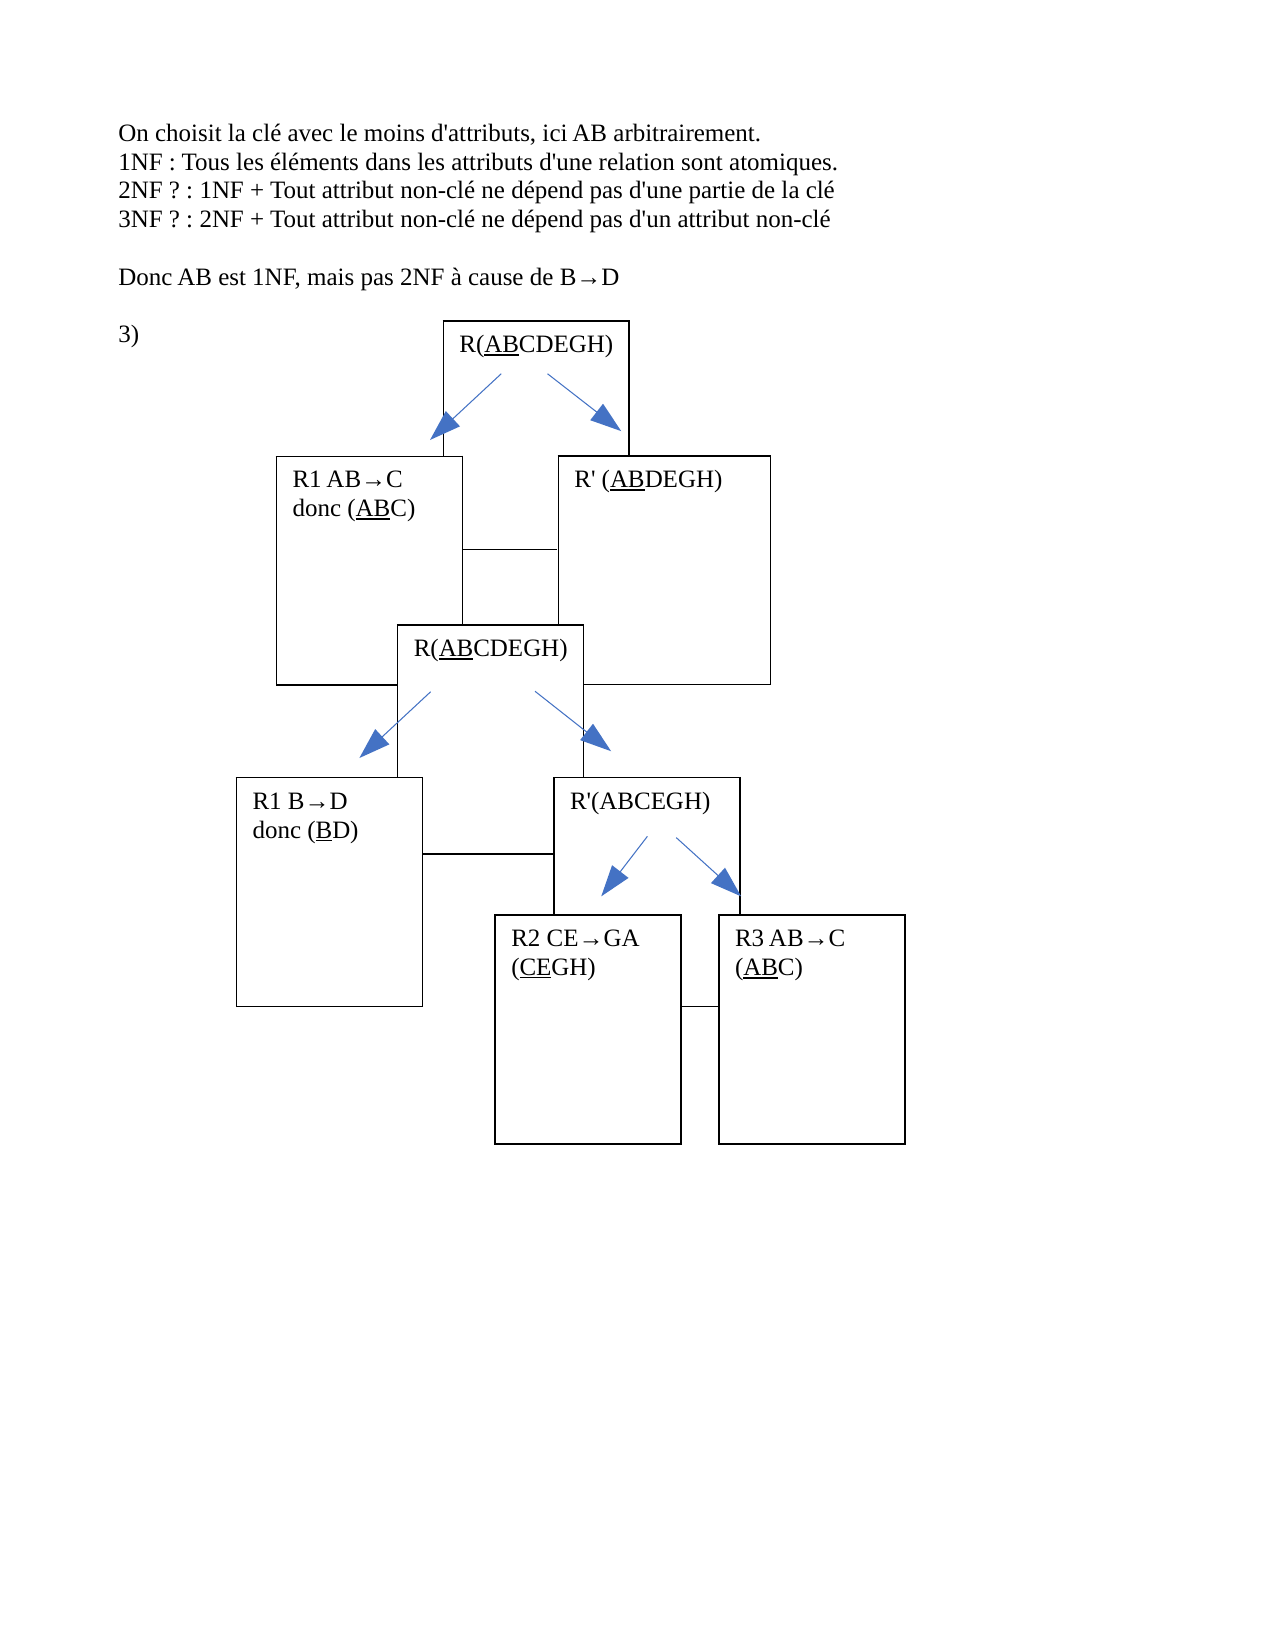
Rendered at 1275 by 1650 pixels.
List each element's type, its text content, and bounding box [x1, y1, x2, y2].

text 3) [444, 322, 628, 549]
text R3 AB→C [735, 923, 889, 952]
text R' (ABDEGH) [574, 464, 754, 493]
text R(ABCDEGH) [413, 633, 568, 662]
text R1 B→D [252, 786, 407, 815]
text Donc AB est 1NF, mais pas 2NF à cause de B→D [118, 262, 1157, 291]
text R2 CE→GA [511, 923, 665, 952]
text donc (ABC) [292, 493, 447, 522]
text (ABC) [735, 952, 889, 981]
text 3NF ? : 2NF + Tout attribut non-clé ne dépend pas d'un attribut non-clé [118, 204, 1157, 233]
text 3) [118, 319, 1157, 416]
text 1NF : Tous les éléments dans les attributs d'une relation sont atomiques. [118, 147, 1157, 176]
text R(ABCDEGH) [459, 329, 613, 358]
text R1 AB→C [292, 464, 447, 493]
text 2NF ? : 1NF + Tout attribut non-clé ne dépend pas d'une partie de la clé [118, 176, 1157, 204]
text (CEGH) [511, 952, 665, 981]
text donc (BD) [252, 815, 407, 843]
text On choisit la clé avec le moins d'attributs, ici AB arbitrairement. [118, 118, 1157, 147]
text R'(ABCEGH) [570, 786, 724, 815]
